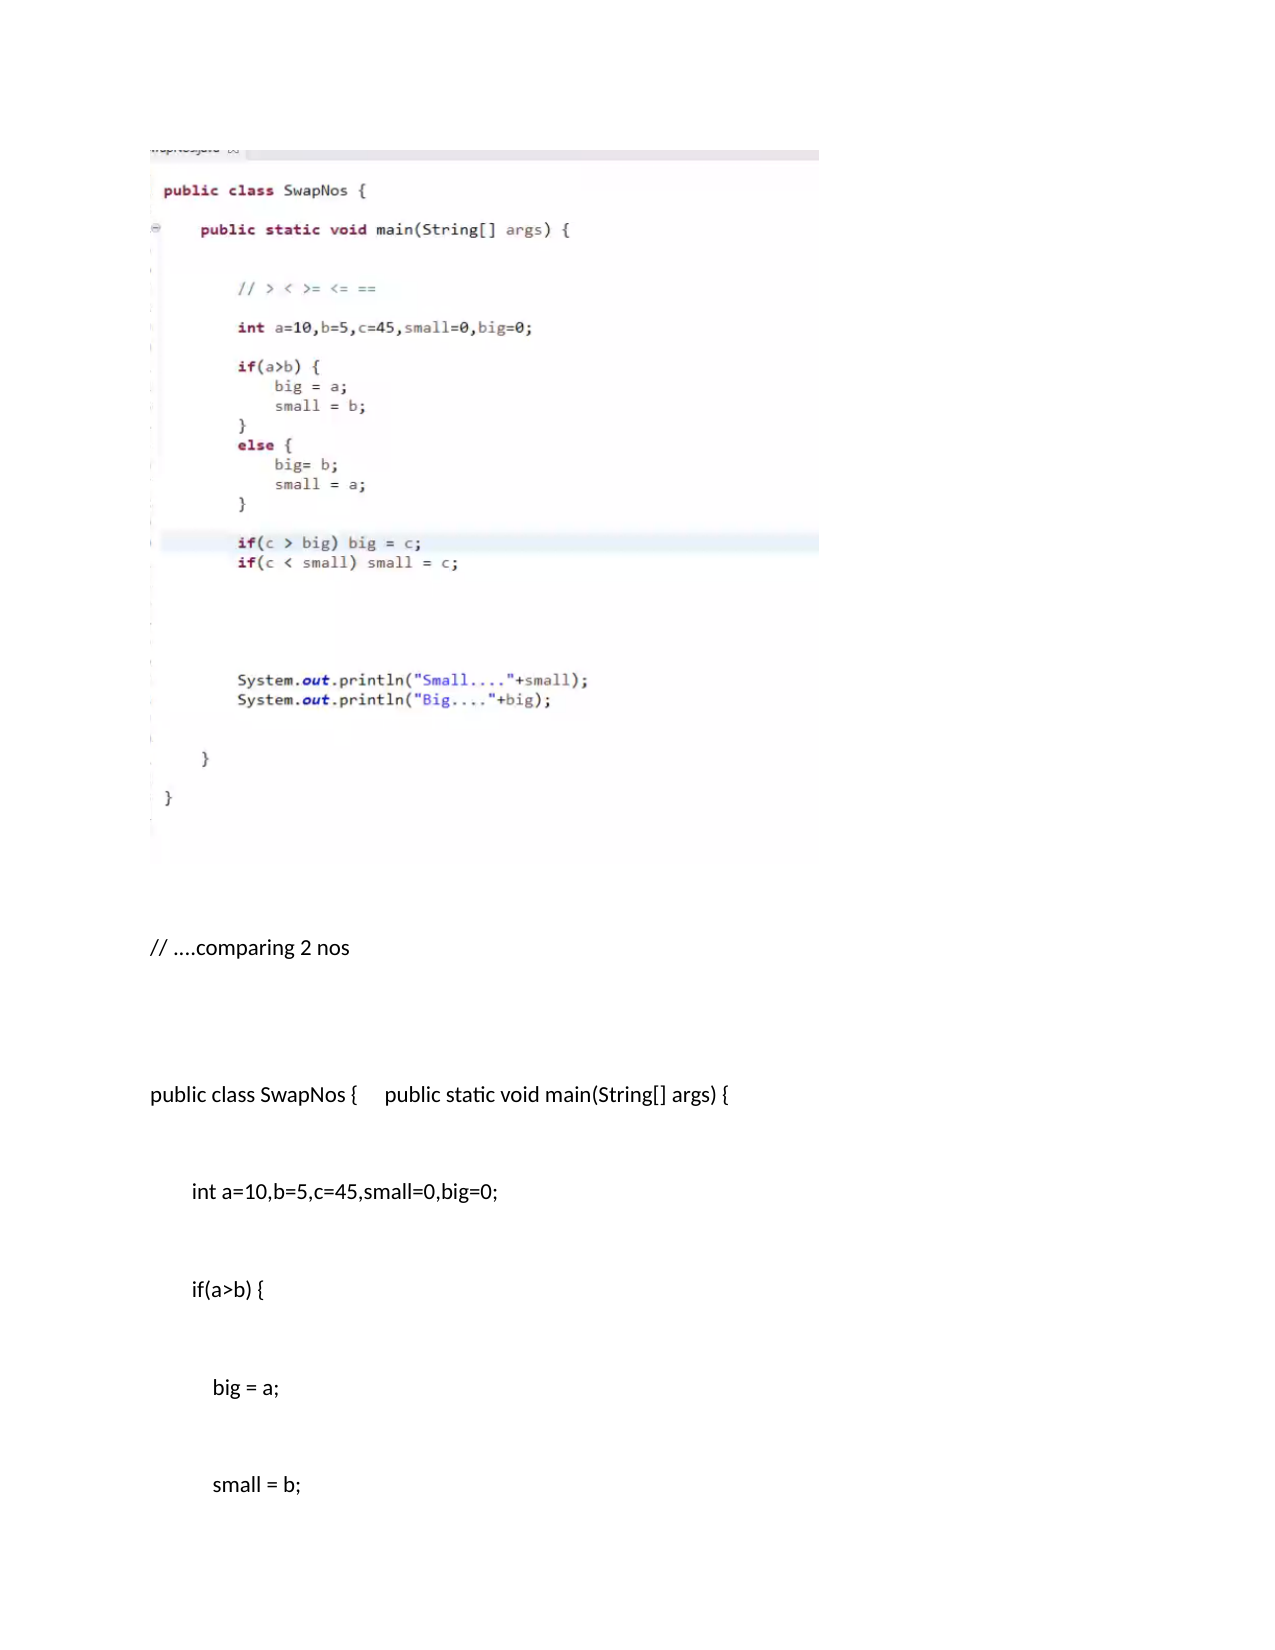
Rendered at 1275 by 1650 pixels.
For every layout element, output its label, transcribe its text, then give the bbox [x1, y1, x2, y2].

text // ....comparing 2 nos [150, 933, 1125, 961]
text if(a>b) {​​​​​ [150, 1275, 1125, 1303]
text public class SwapNos {​​​​​ public static void main(String[] args) {​​​​​ [150, 1080, 1125, 1108]
text big = a; [150, 1373, 1125, 1401]
text int a=10,b=5,c=45,small=0,big=0; [150, 1177, 1125, 1206]
text small = b; [150, 1471, 1125, 1499]
